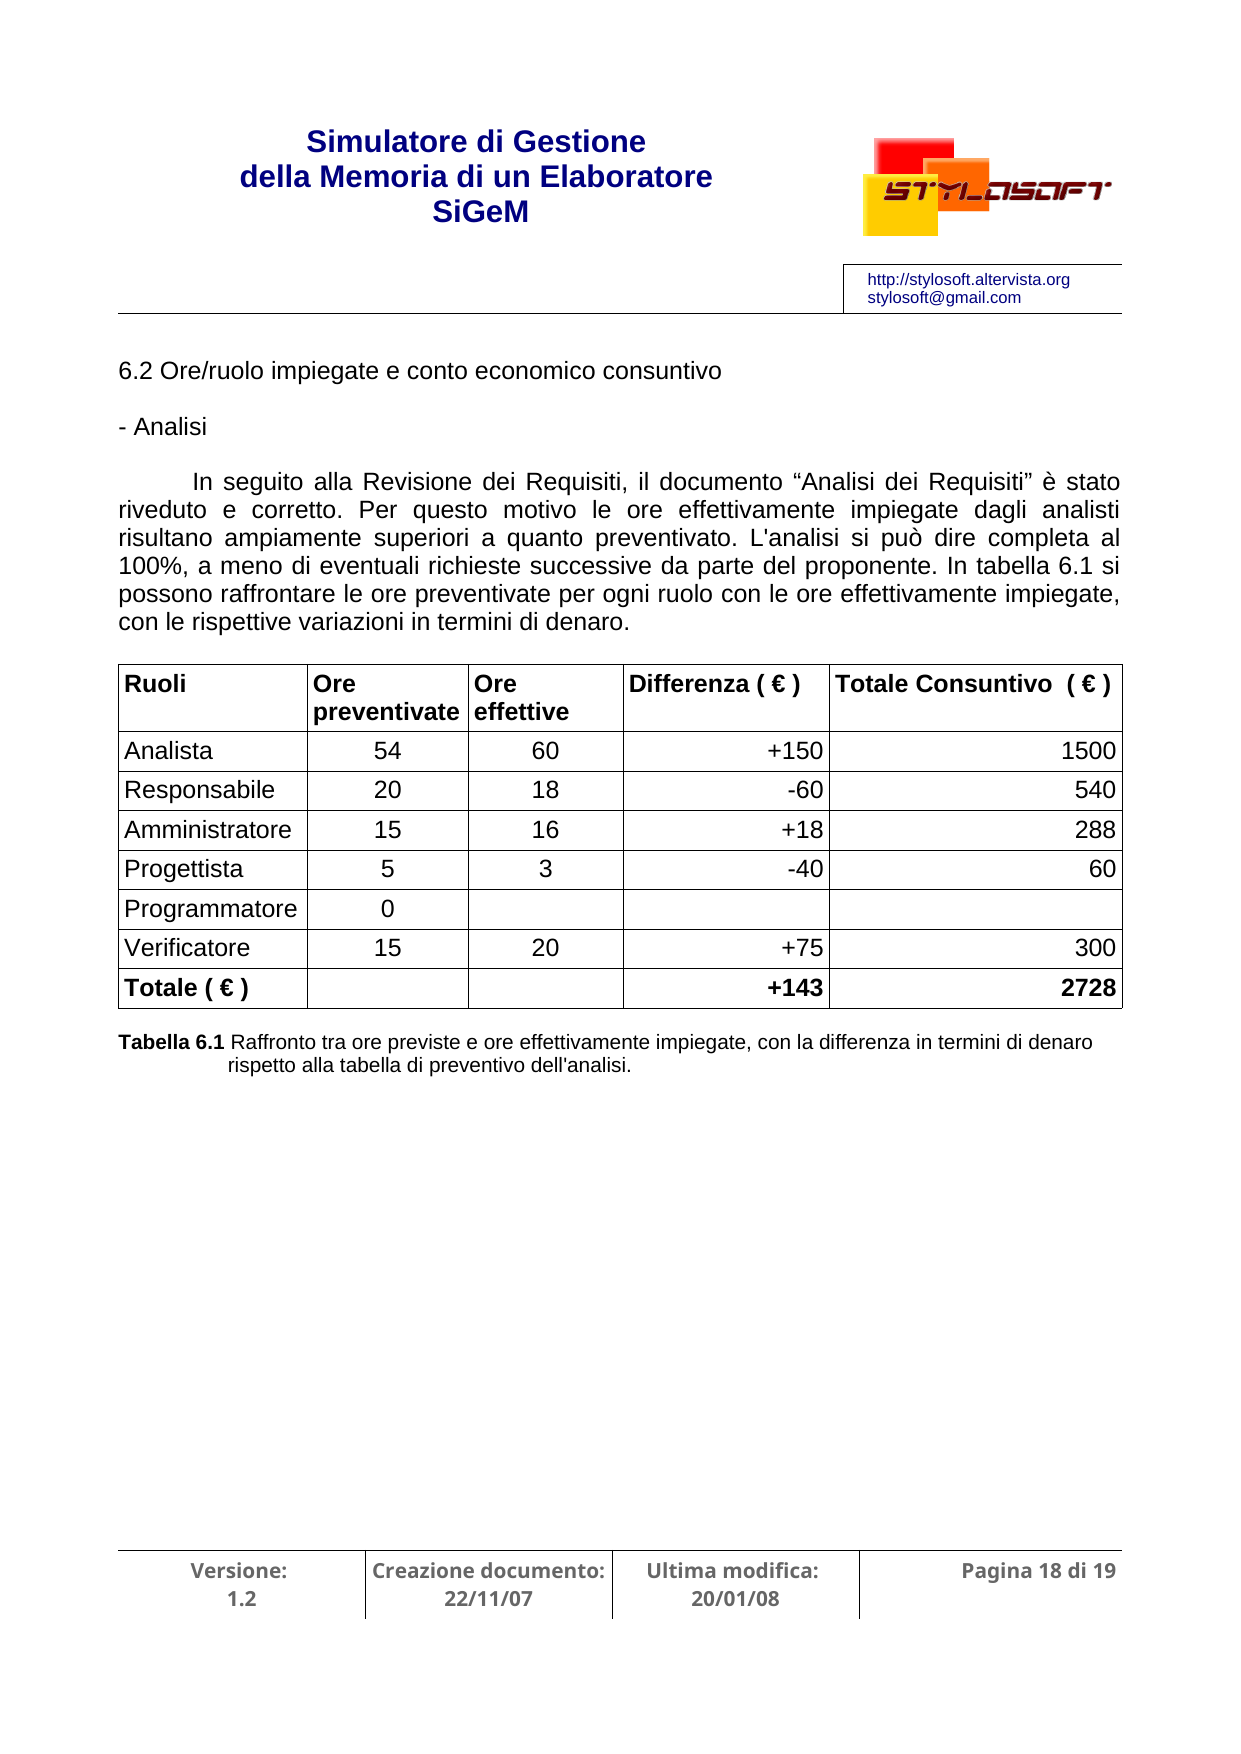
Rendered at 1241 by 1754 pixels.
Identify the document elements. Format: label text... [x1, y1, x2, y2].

text 6.2 Ore/ruolo impiegate e conto economico consuntivo [118, 357, 1122, 384]
table_header Ruoli [119, 665, 307, 731]
table_cell 540 [830, 772, 1122, 810]
table_header Ore effettive [469, 665, 623, 731]
table_cell 18 [469, 772, 623, 810]
table_header Totale Consuntivo ( € ) [830, 665, 1122, 731]
table_cell 60 [830, 851, 1122, 889]
table_cell +150 [624, 732, 829, 771]
table_cell 54 [308, 732, 468, 771]
text rispetto alla tabella di preventivo dell'analisi. [118, 1054, 1122, 1077]
table_cell [308, 969, 468, 1007]
table_cell 2728 [830, 969, 1122, 1007]
table_cell [469, 969, 623, 1007]
table_cell Amministratore [119, 811, 307, 849]
table_cell Totale ( € ) [119, 969, 307, 1007]
table_cell [830, 890, 1122, 928]
table_cell Verificatore [119, 930, 307, 968]
table_cell +18 [624, 811, 829, 849]
table_cell 15 [308, 811, 468, 849]
table_cell Responsabile [119, 772, 307, 810]
table_cell 15 [308, 930, 468, 968]
table_header Ore preventivate [308, 665, 468, 731]
table_cell +75 [624, 930, 829, 968]
table_cell 60 [469, 732, 623, 771]
text - Analisi [118, 412, 1122, 440]
table_cell Analista [119, 732, 307, 771]
table_cell 288 [830, 811, 1122, 849]
text Tabella 6.1 Raffronto tra ore previste e ore effettivamente impiegate, con la differenza in termini di denaro [118, 1031, 1122, 1054]
table_cell -60 [624, 772, 829, 810]
table_cell 20 [308, 772, 468, 810]
table_cell 16 [469, 811, 623, 849]
table_cell Progettista [119, 851, 307, 889]
table_cell Programmatore [119, 890, 307, 928]
table_cell [469, 890, 623, 928]
table_cell 1500 [830, 732, 1122, 771]
table_cell 20 [469, 930, 623, 968]
table_cell 3 [469, 851, 623, 889]
table_cell 0 [308, 890, 468, 928]
table_cell 5 [308, 851, 468, 889]
table_cell [624, 890, 829, 928]
table_cell 300 [830, 930, 1122, 968]
table_cell -40 [624, 851, 829, 889]
text In seguito alla Revisione dei Requisiti, il documento “Analisi dei Requisiti” è stato riveduto e corretto. Per questo motivo le ore effettivamente impiegate dagli analisti risultano ampiamente superiori a quanto preventivato. L'analisi si può dire completa al 100%, a meno di eventuali richieste successive da parte del proponente. In tabella 6.1 si possono raffrontare le ore preventivate per ogni ruolo con le ore effettivamente impiegate, con le rispettive variazioni in termini di denaro. [118, 468, 1122, 636]
table_header Differenza ( € ) [624, 665, 829, 731]
table_cell +143 [624, 969, 829, 1007]
picture [848, 123, 1117, 247]
